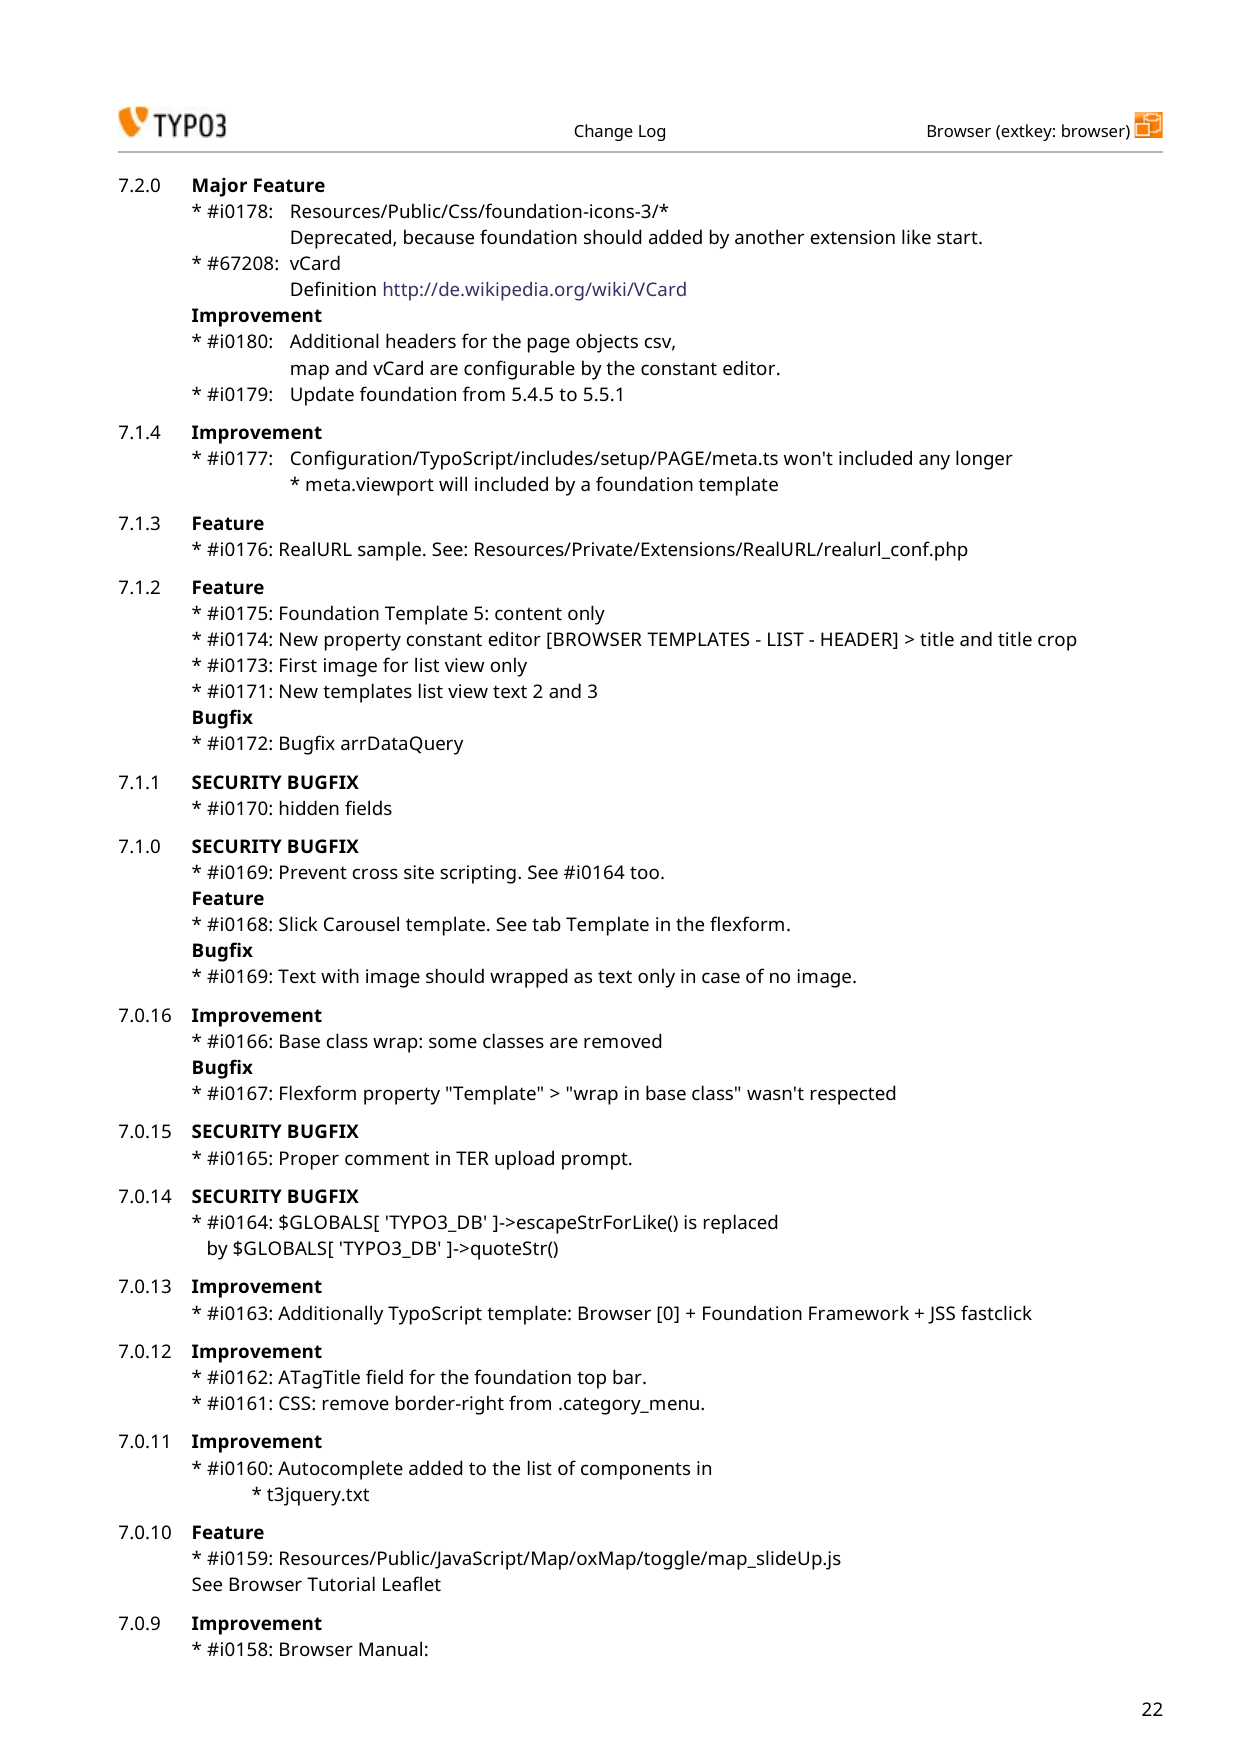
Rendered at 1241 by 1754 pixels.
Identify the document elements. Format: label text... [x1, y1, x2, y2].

text 7.0.11 Improvement * #i0160: Autocomplete added to the list of components in * t3jquery.txt [118, 1428, 1163, 1506]
text 7.1.2 Feature * #i0175: Foundation Template 5: content only * #i0174: New property constant editor [BROWSER TEMPLATES - LIST - HEADER] > title and title crop * #i0173: First image for list view only * #i0171: New templates list view text 2 and 3 Bugfix * #i0172: Bugfix arrDataQuery [118, 574, 1163, 756]
text 7.0.13 Improvement * #i0163: Additionally TypoScript template: Browser [0] + Foundation Framework + JSS fastclick [118, 1273, 1163, 1325]
text 7.1.0 SECURITY BUGFIX * #i0169: Prevent cross site scripting. See #i0164 too. Feature * #i0168: Slick Carousel template. See tab Template in the flexform. Bugfix * #i0169: Text with image should wrapped as text only in case of no image. [118, 833, 1163, 989]
text 7.0.9 Improvement * #i0158: Browser Manual: [118, 1609, 1163, 1661]
text 7.0.16 Improvement * #i0166: Base class wrap: some classes are removed Bugfix * #i0167: Flexform property "Template" > "wrap in base class" wasn't respected [118, 1002, 1163, 1106]
picture [1134, 112, 1163, 138]
text 7.2.0 Major Feature * #i0178: Resources/Public/Css/foundation-icons-3/* Deprecated, because foundation should added by another extension like start. * #67208: vCard Definition http://de.wikipedia.org/wiki/VCard Improvement * #i0180: Additional headers for the page objects csv, map and vCard are configurable by the constant editor. * #i0179: Update foundation from 5.4.5 to 5.5.1 [118, 172, 1163, 407]
text 7.1.4 Improvement * #i0177: Configuration/TypoScript/includes/setup/PAGE/meta.ts won't included any longer * meta.viewport will included by a foundation template [118, 419, 1163, 497]
text 7.0.15 SECURITY BUGFIX * #i0165: Proper comment in TER upload prompt. [118, 1118, 1163, 1170]
text 7.1.3 Feature * #i0176: RealURL sample. See: Resources/Private/Extensions/RealURL/realurl_conf.php [118, 509, 1163, 562]
text 7.0.14 SECURITY BUGFIX * #i0164: $GLOBALS[ 'TYPO3_DB' ]->escapeStrForLike() is replaced by $GLOBALS[ 'TYPO3_DB' ]->quoteStr() [118, 1183, 1163, 1261]
text 7.0.10 Feature * #i0159: Resources/Public/JavaScript/Map/oxMap/toggle/map_slideUp.js See Browser Tutorial Leaflet [118, 1519, 1163, 1597]
text 7.1.1 SECURITY BUGFIX * #i0170: hidden fields [118, 769, 1163, 821]
text 7.0.12 Improvement * #i0162: ATagTitle field for the foundation top bar. * #i0161: CSS: remove border-right from .category_menu. [118, 1338, 1163, 1416]
picture [118, 106, 227, 138]
